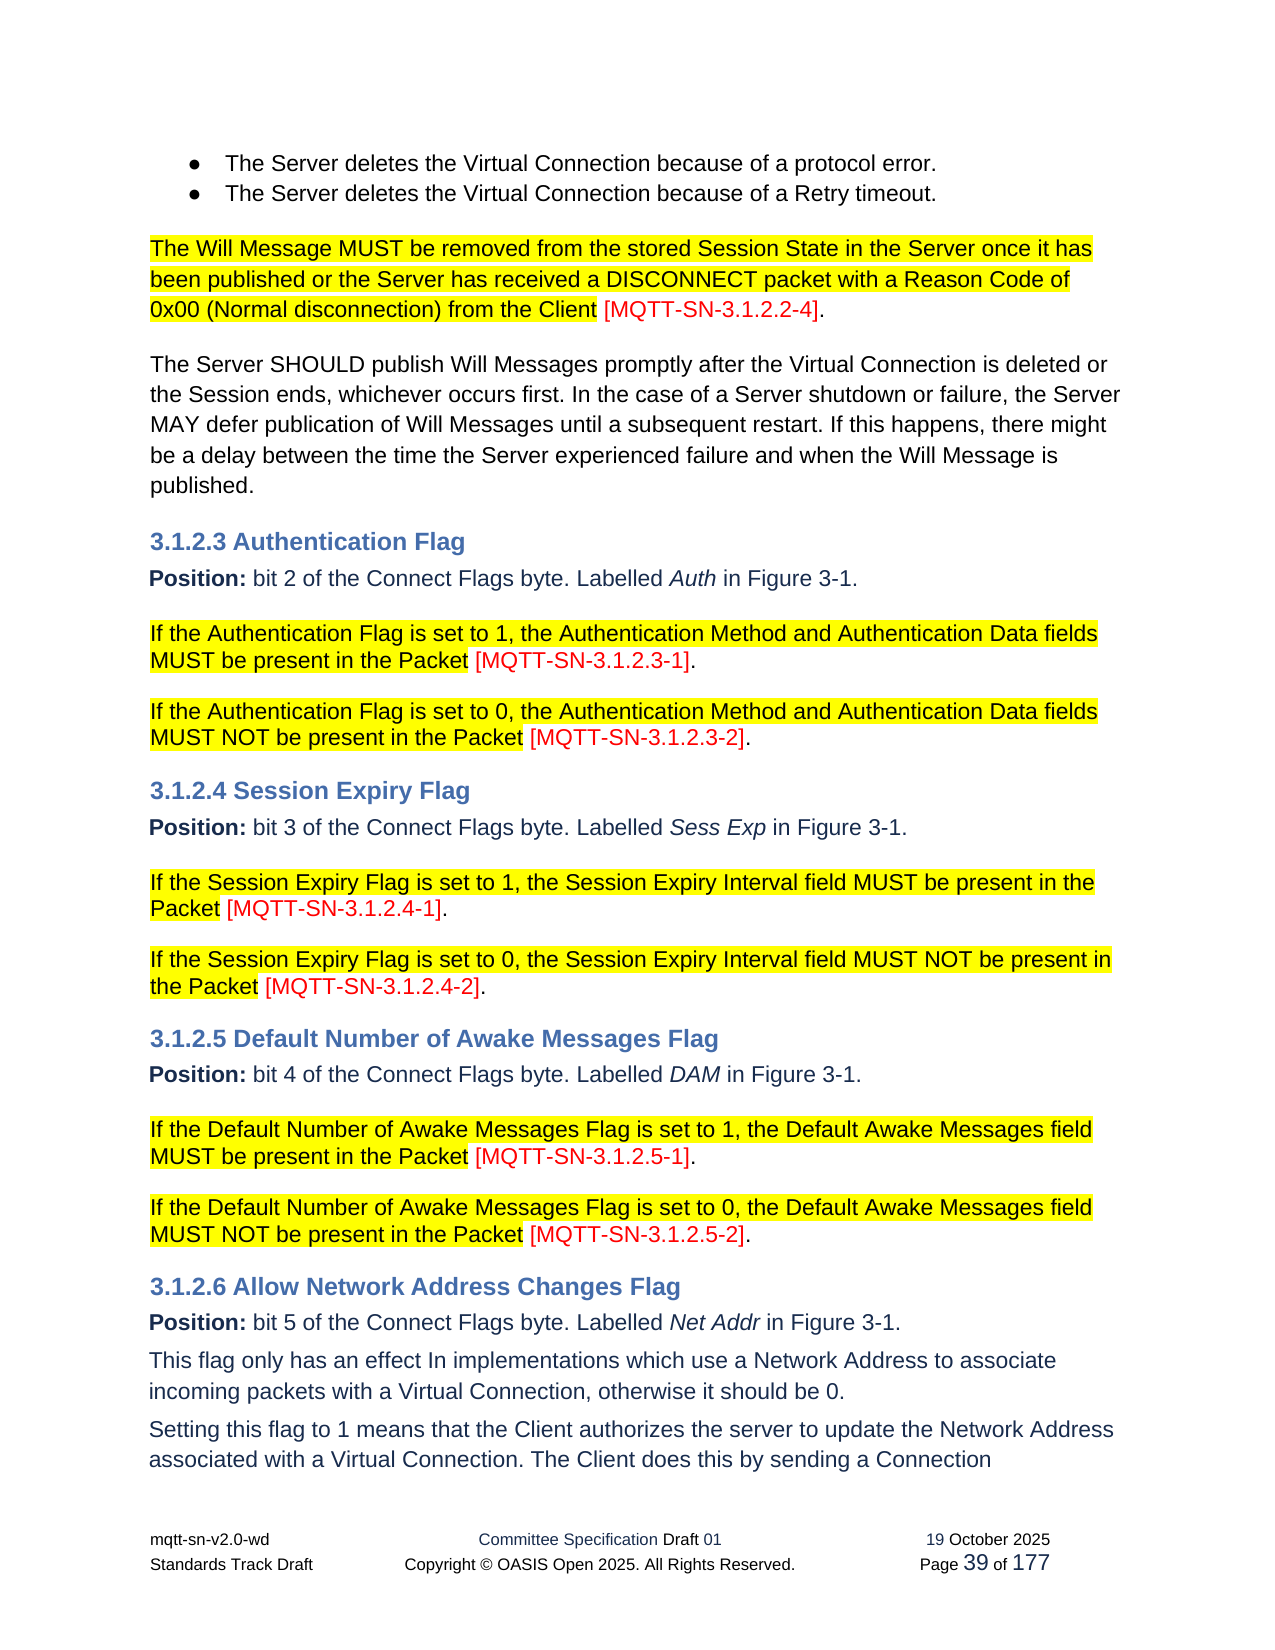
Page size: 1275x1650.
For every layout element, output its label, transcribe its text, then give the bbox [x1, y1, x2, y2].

text If the Default Number of Awake Messages Flag is set to 1, the Default Awake Messages field MUST be present in the Packet [MQTT-SN-3.1.2.5-1]. [150, 1116, 1125, 1169]
text The Server SHOULD publish Will Messages promptly after the Virtual Connection is deleted or the Session ends, whichever occurs first. In the case of a Server shutdown or failure, the Server MAY defer publication of Will Messages until a subsequent restart. If this happens, there might be a delay between the time the Server experienced failure and when the Will Message is published. [150, 351, 1125, 498]
text Position: bit 5 of the Connect Flags byte. Labelled Net Addr in Figure 3-1. [148, 1309, 1124, 1335]
text If the Session Expiry Flag is set to 0, the Session Expiry Interval field MUST NOT be present in the Packet [MQTT-SN-3.1.2.4-2]. [150, 946, 1125, 999]
text Position: bit 2 of the Connect Flags byte. Labelled Auth in Figure 3-1. [148, 565, 1124, 591]
list The Server deletes the Virtual Connection because of a Retry timeout. [187, 180, 1125, 207]
text Position: bit 4 of the Connect Flags byte. Labelled DAM in Figure 3-1. [148, 1061, 1124, 1088]
subtitle 3.1.2.5 Default Number of Awake Messages Flag [150, 1024, 1124, 1053]
text If the Default Number of Awake Messages Flag is set to 0, the Default Awake Messages field MUST NOT be present in the Packet [MQTT-SN-3.1.2.5-2]. [150, 1194, 1125, 1247]
text If the Authentication Flag is set to 1, the Authentication Method and Authentication Data fields MUST be present in the Packet [MQTT-SN-3.1.2.3-1]. [150, 620, 1125, 673]
text If the Authentication Flag is set to 0, the Authentication Method and Authentication Data fields MUST NOT be present in the Packet [MQTT-SN-3.1.2.3-2]. [150, 698, 1125, 751]
text Setting this flag to 1 means that the Client authorizes the server to update the Network Address associated with a Virtual Connection. The Client does this by sending a Connection [148, 1416, 1124, 1473]
subtitle 3.1.2.3 Authentication Flag [150, 527, 1124, 556]
text The Will Message MUST be removed from the stored Session State in the Server once it has been published or the Server has received a DISCONNECT packet with a Reason Code of 0x00 (Normal disconnection) from the Client [MQTT-SN-3.1.2.2-4]. [150, 235, 1125, 322]
text If the Session Expiry Flag is set to 1, the Session Expiry Interval field MUST be present in the Packet [MQTT-SN-3.1.2.4-1]. [150, 869, 1125, 921]
list The Server deletes the Virtual Connection because of a protocol error. [187, 150, 1125, 176]
text This flag only has an effect In implementations which use a Network Address to associate incoming packets with a Virtual Connection, otherwise it should be 0. [148, 1347, 1124, 1404]
subtitle 3.1.2.4 Session Expiry Flag [150, 776, 1124, 804]
text Position: bit 3 of the Connect Flags byte. Labelled Sess Exp in Figure 3-1. [148, 813, 1124, 840]
subtitle 3.1.2.6 Allow Network Address Changes Flag [150, 1272, 1124, 1301]
